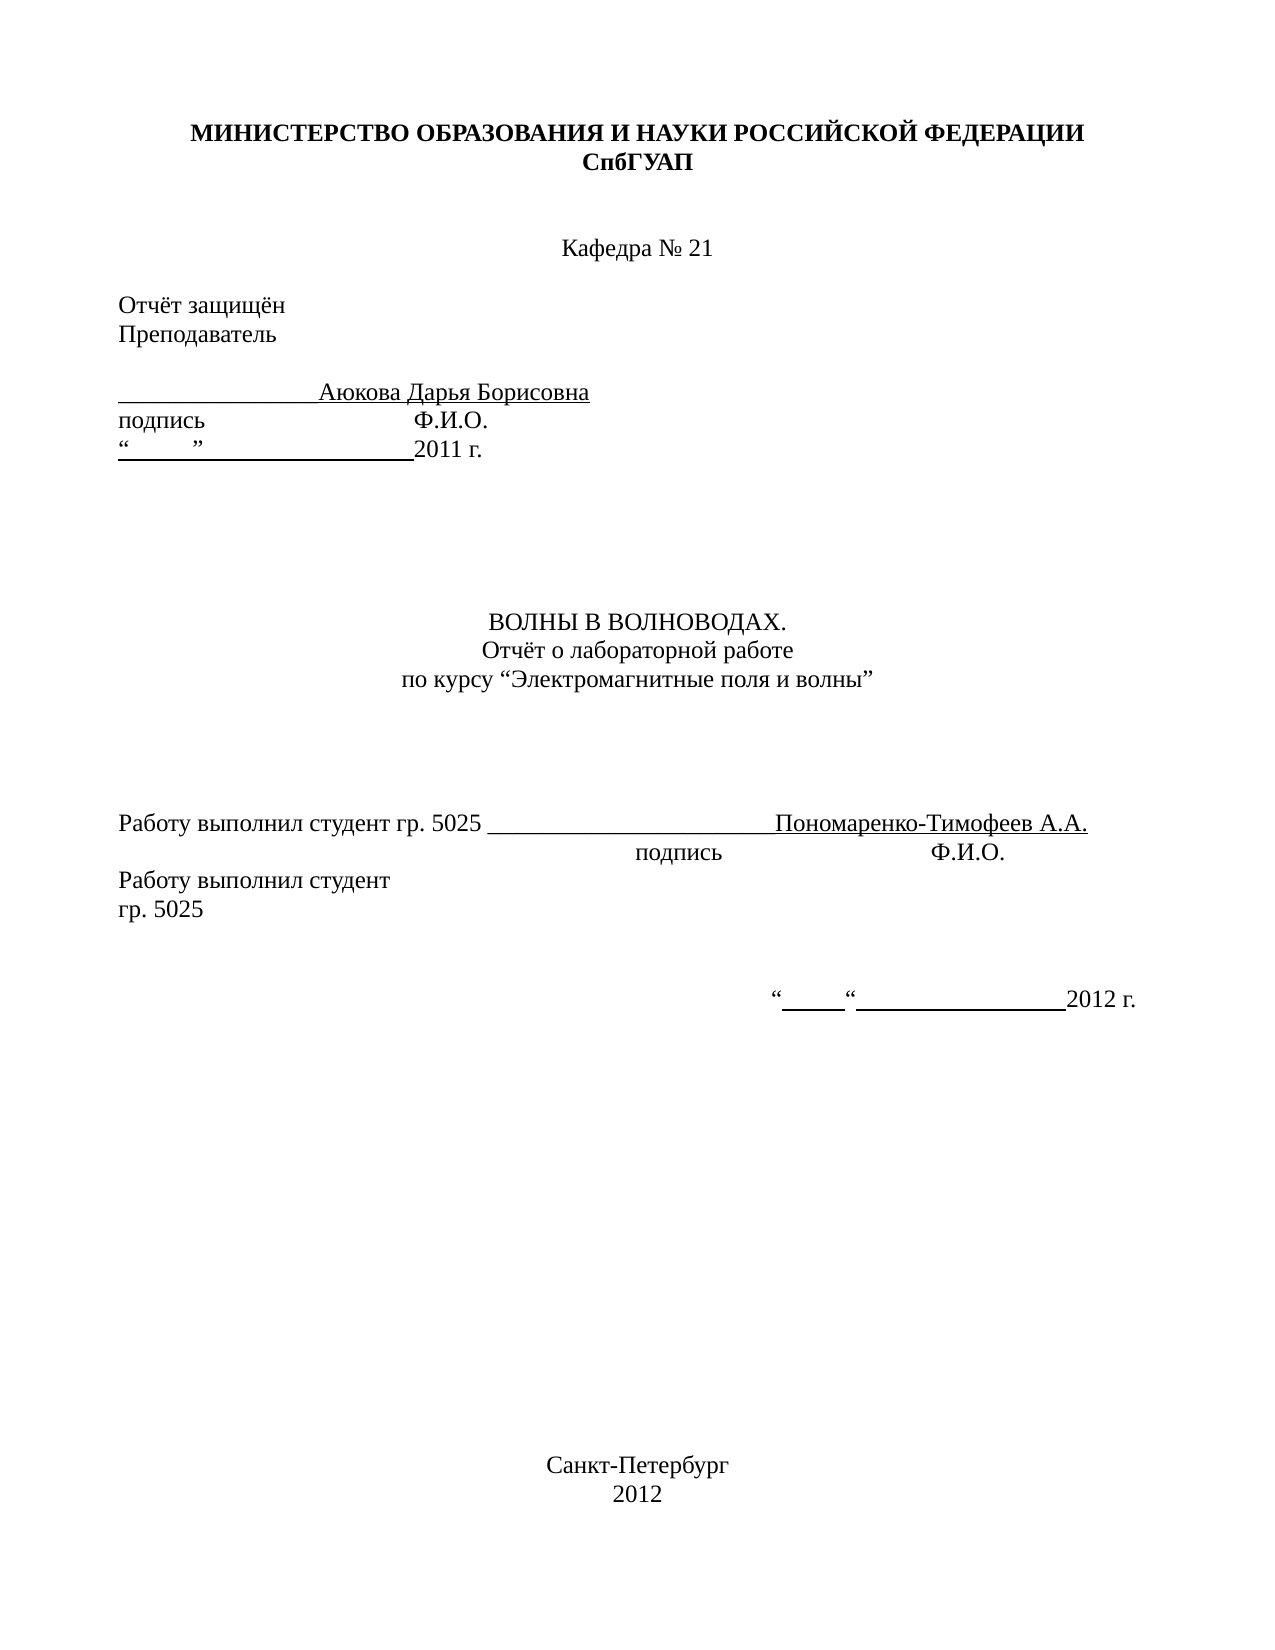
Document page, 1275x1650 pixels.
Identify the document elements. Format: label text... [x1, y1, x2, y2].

text “ ” 2011 г. [118, 434, 1157, 463]
text Отчёт о лабораторной работе [118, 636, 1157, 664]
text ВОЛНЫ В ВОЛНОВОДАХ. [118, 607, 1157, 636]
text Кафедра № 21 [118, 233, 1157, 262]
text по курсу “Электромагнитные поля и волны” [118, 664, 1157, 693]
text ________________Аюкова Дарья Борисовна [118, 377, 1157, 406]
text Преподаватель [118, 319, 1157, 348]
text 2012 [118, 1479, 1157, 1508]
text Работу выполнил студент [118, 866, 1157, 894]
text Отчёт защищён [118, 291, 1157, 319]
text подпись Ф.И.О. [118, 837, 1157, 866]
text подпись Ф.И.О. [118, 406, 1157, 434]
text Санкт-Петербург [118, 1450, 1157, 1479]
text Работу выполнил студент гр. 5025 _______________________Пономаренко-Тимофеев А.А. [118, 808, 1157, 837]
text СпбГУАП [118, 147, 1157, 176]
text “ “ 2012 г. [118, 981, 1157, 1014]
text гр. 5025 [118, 894, 1157, 923]
text МИНИСТЕРСТВО ОБРАЗОВАНИЯ И НАУКИ РОССИЙСКОЙ ФЕДЕРАЦИИ [118, 118, 1157, 147]
